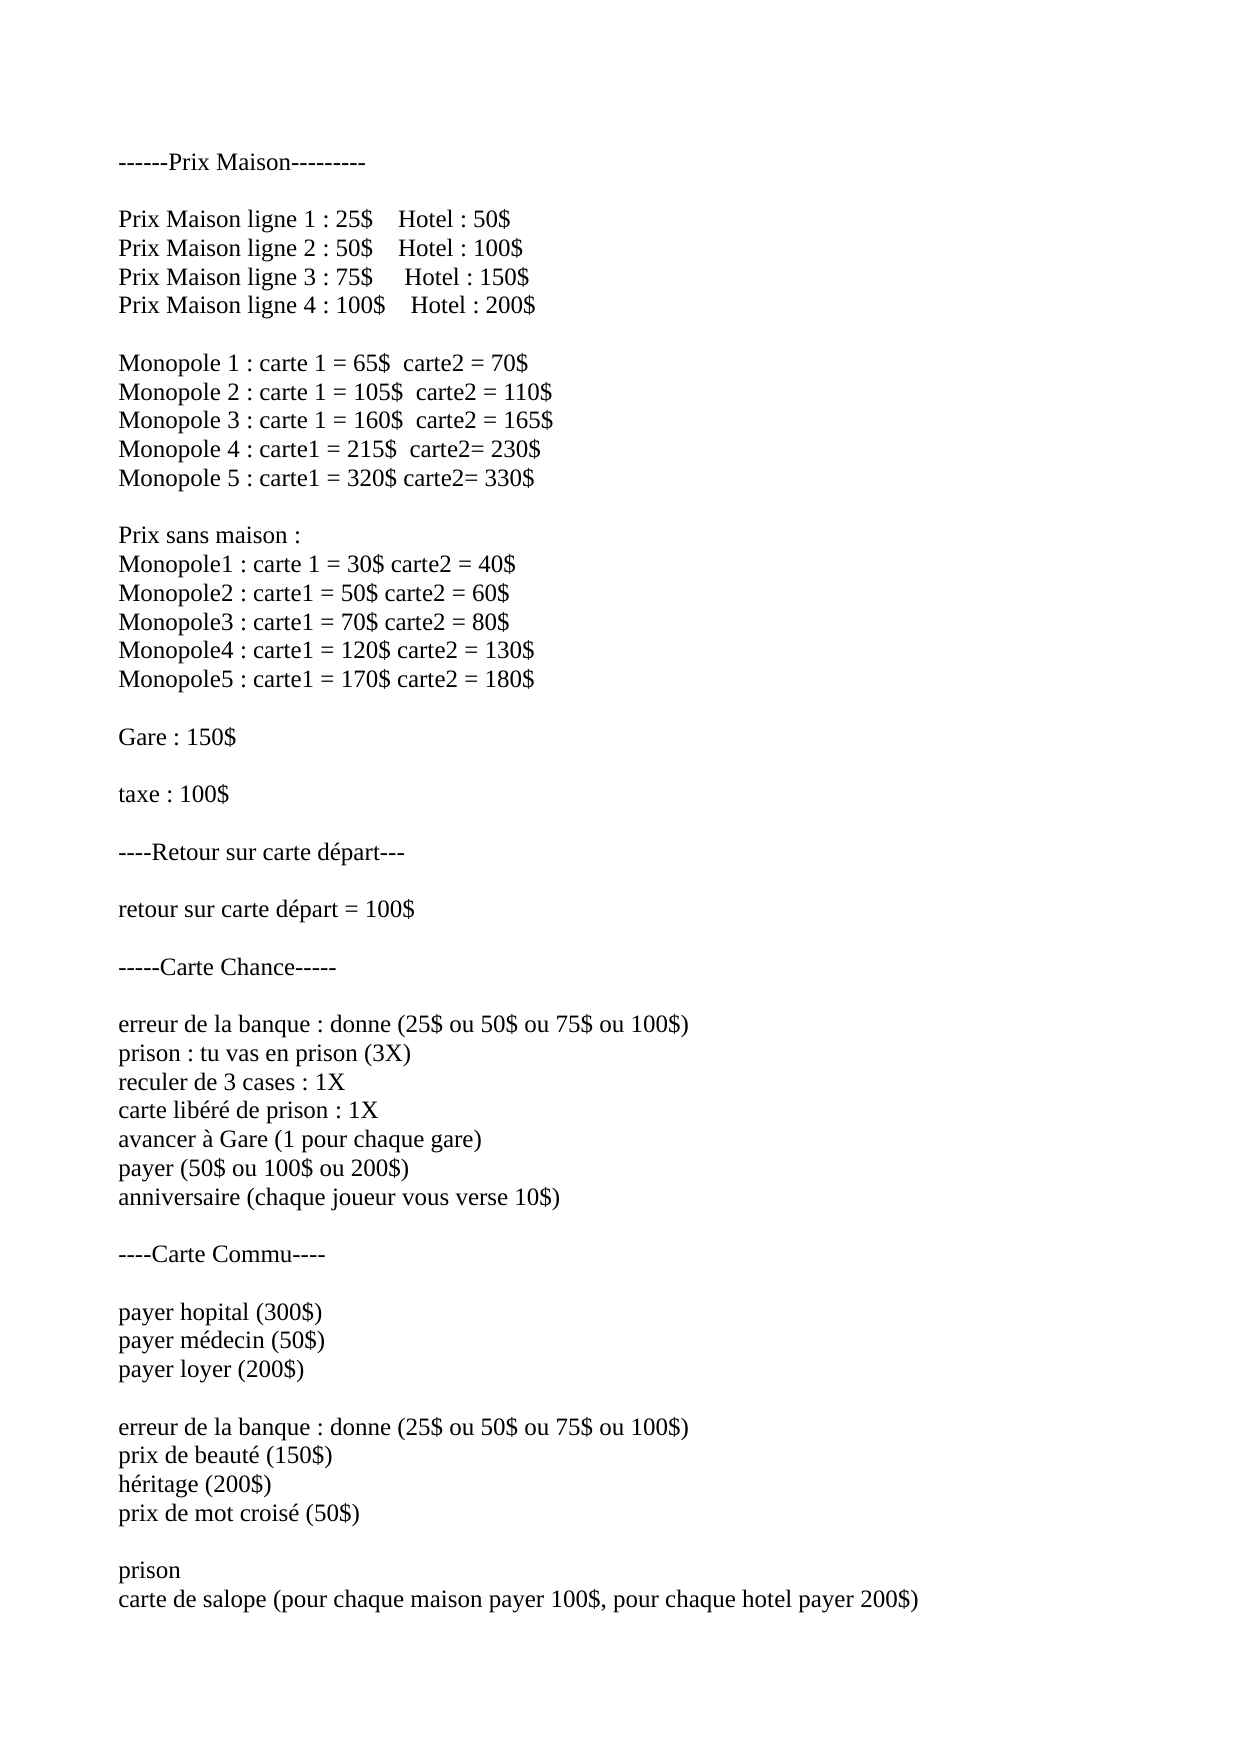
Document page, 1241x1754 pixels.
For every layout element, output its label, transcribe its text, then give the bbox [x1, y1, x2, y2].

text Gare : 150$ [118, 722, 1122, 751]
text ----Carte Commu---- [118, 1239, 1122, 1268]
text -----Carte Chance----- [118, 952, 1122, 981]
text Monopole 1 : carte 1 = 65$ carte2 = 70$ [118, 348, 1122, 377]
text payer loyer (200$) [118, 1354, 1122, 1383]
text héritage (200$) [118, 1469, 1122, 1498]
text payer (50$ ou 100$ ou 200$) [118, 1153, 1122, 1182]
text Prix Maison ligne 4 : 100$ Hotel : 200$ [118, 291, 1122, 319]
text Monopole4 : carte1 = 120$ carte2 = 130$ [118, 636, 1122, 664]
text erreur de la banque : donne (25$ ou 50$ ou 75$ ou 100$) [118, 1009, 1122, 1038]
text Monopole5 : carte1 = 170$ carte2 = 180$ [118, 664, 1122, 693]
text payer hopital (300$) [118, 1297, 1122, 1326]
text Monopole 2 : carte 1 = 105$ carte2 = 110$ [118, 377, 1122, 406]
text Monopole3 : carte1 = 70$ carte2 = 80$ [118, 607, 1122, 636]
text prison : tu vas en prison (3X) [118, 1038, 1122, 1067]
text prison [118, 1556, 1122, 1584]
text Monopole 3 : carte 1 = 160$ carte2 = 165$ [118, 406, 1122, 434]
text Monopole 5 : carte1 = 320$ carte2= 330$ [118, 463, 1122, 492]
text Monopole 4 : carte1 = 215$ carte2= 230$ [118, 434, 1122, 463]
text erreur de la banque : donne (25$ ou 50$ ou 75$ ou 100$) [118, 1412, 1122, 1441]
text avancer à Gare (1 pour chaque gare) [118, 1124, 1122, 1153]
text prix de beauté (150$) [118, 1441, 1122, 1469]
text carte de salope (pour chaque maison payer 100$, pour chaque hotel payer 200$) [118, 1584, 1122, 1613]
text prix de mot croisé (50$) [118, 1498, 1122, 1527]
text taxe : 100$ [118, 779, 1122, 808]
text Prix Maison ligne 3 : 75$ Hotel : 150$ [118, 262, 1122, 291]
text carte libéré de prison : 1X [118, 1096, 1122, 1124]
text retour sur carte départ = 100$ [118, 894, 1122, 923]
text Monopole1 : carte 1 = 30$ carte2 = 40$ [118, 549, 1122, 578]
text reculer de 3 cases : 1X [118, 1067, 1122, 1096]
text Prix Maison ligne 2 : 50$ Hotel : 100$ [118, 233, 1122, 262]
text payer médecin (50$) [118, 1326, 1122, 1354]
text anniversaire (chaque joueur vous verse 10$) [118, 1182, 1122, 1239]
text ----Retour sur carte départ--- [118, 837, 1122, 866]
text Prix sans maison : [118, 521, 1122, 549]
text Monopole2 : carte1 = 50$ carte2 = 60$ [118, 578, 1122, 607]
text Prix Maison ligne 1 : 25$ Hotel : 50$ [118, 204, 1122, 233]
text ------Prix Maison--------- [118, 147, 1122, 176]
